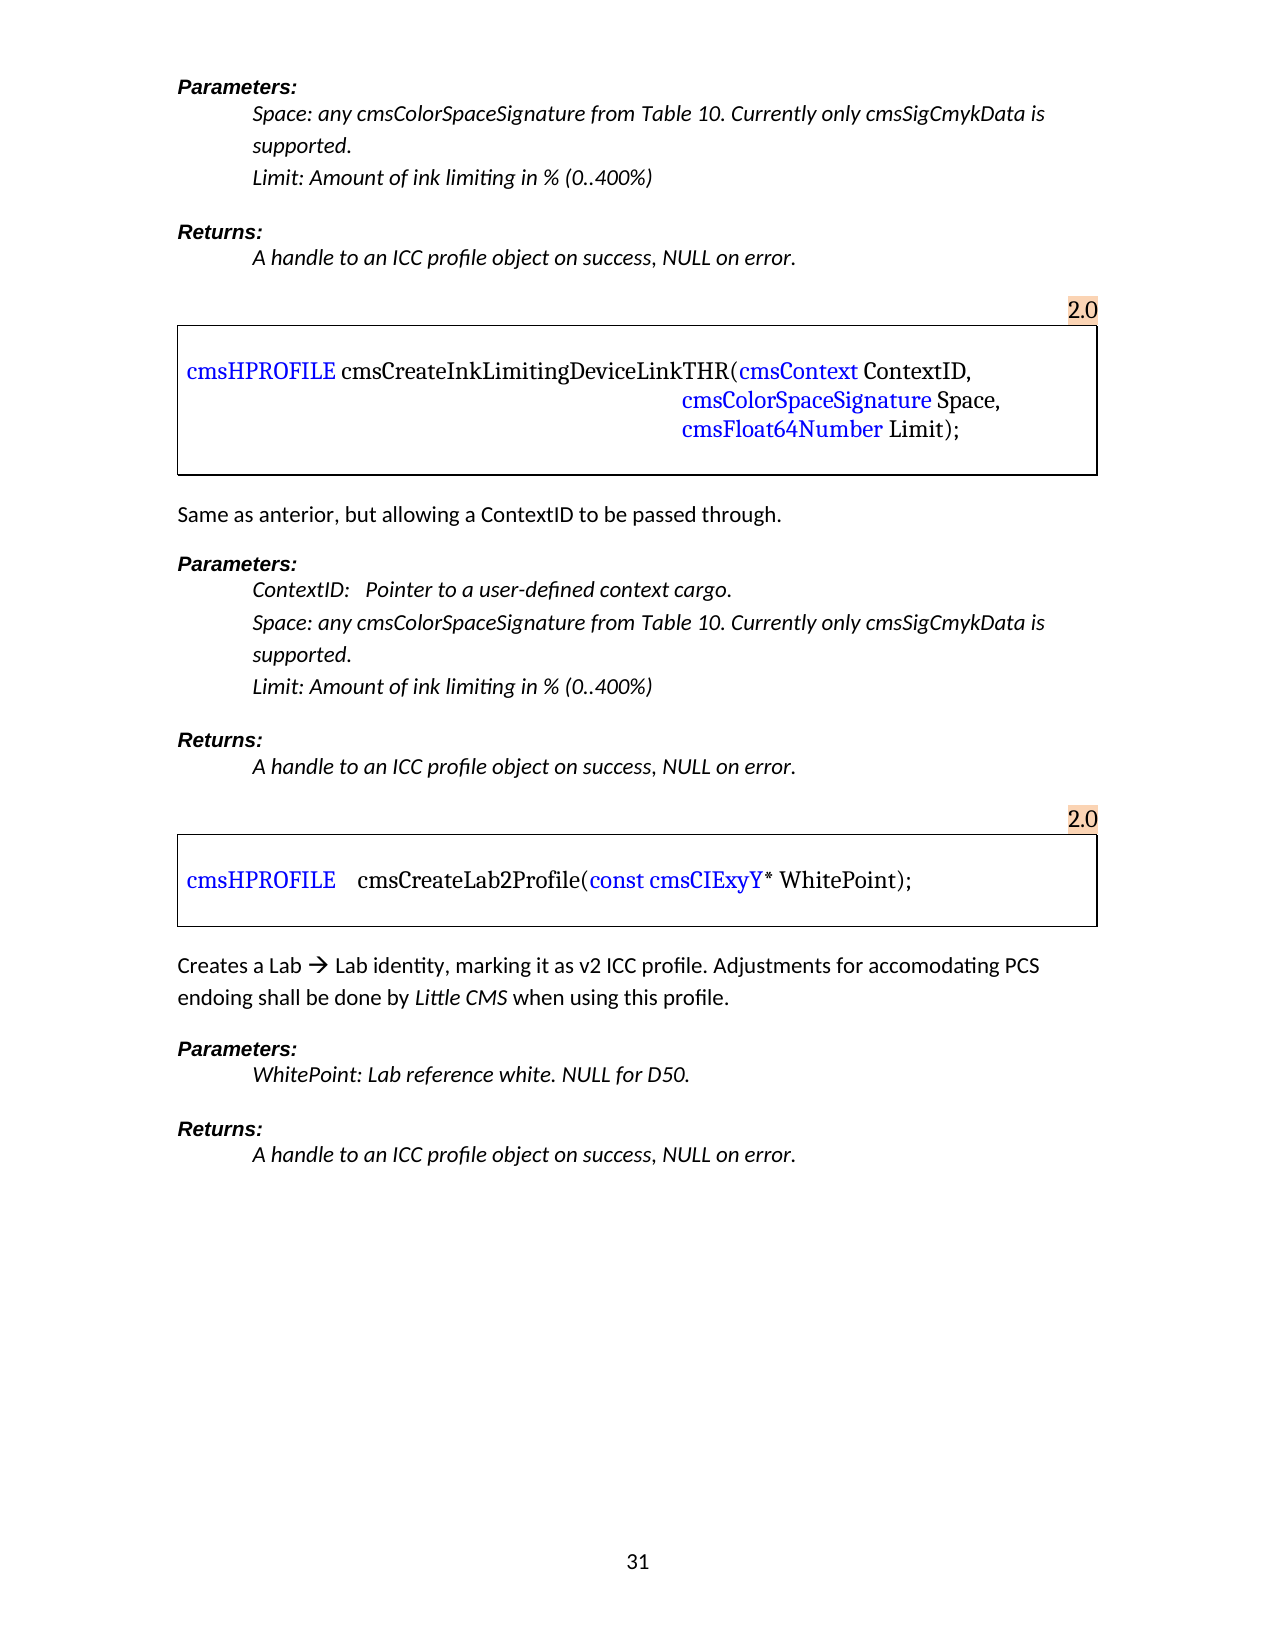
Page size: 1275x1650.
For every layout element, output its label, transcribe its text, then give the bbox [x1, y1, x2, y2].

text A handle to an ICC profile object on success, NULL on error. [177, 1140, 1098, 1168]
text Same as anterior, but allowing a ContextID to be passed through. [177, 500, 1098, 528]
text cmsFloat64Number Limit); [178, 411, 1096, 440]
text cmsColorSpaceSignature Space, [178, 383, 1096, 411]
text A handle to an ICC profile object on success, NULL on error. [177, 752, 1098, 780]
text WhitePoint: Lab reference white. NULL for D50. [177, 1060, 1098, 1088]
text Parameters: [177, 552, 1098, 576]
text cmsHPROFILE cmsCreateInkLimitingDeviceLinkTHR(cmsContext ContextID, [178, 354, 1096, 383]
text Space: any cmsColorSpaceSignature from Table 10. Currently only cmsSigCmykData is supported. [252, 99, 1098, 159]
text Parameters: [177, 75, 1098, 99]
text Limit: Amount of ink limiting in % (0..400%) [252, 672, 1098, 700]
text Parameters: [177, 1036, 1098, 1060]
text ContextID: Pointer to a user-defined context cargo. [177, 576, 1098, 603]
text 2.0 [177, 296, 1068, 325]
text Limit: Amount of ink limiting in % (0..400%) [252, 163, 1098, 191]
text 2.0 [177, 805, 1068, 834]
text Returns: [177, 728, 1098, 752]
text Creates a Lab  Lab identity, marking it as v2 ICC profile. Adjustments for accomodating PCS endoing shall be done by Little CMS when using this profile. [177, 951, 1098, 1011]
text Returns: [177, 1116, 1098, 1140]
text A handle to an ICC profile object on success, NULL on error. [177, 243, 1098, 271]
text Space: any cmsColorSpaceSignature from Table 10. Currently only cmsSigCmykData is supported. [252, 608, 1098, 668]
text cmsHPROFILE cmsCreateLab2Profile(const cmsCIExyY* WhitePoint); [178, 863, 1096, 891]
text Returns: [177, 219, 1098, 243]
